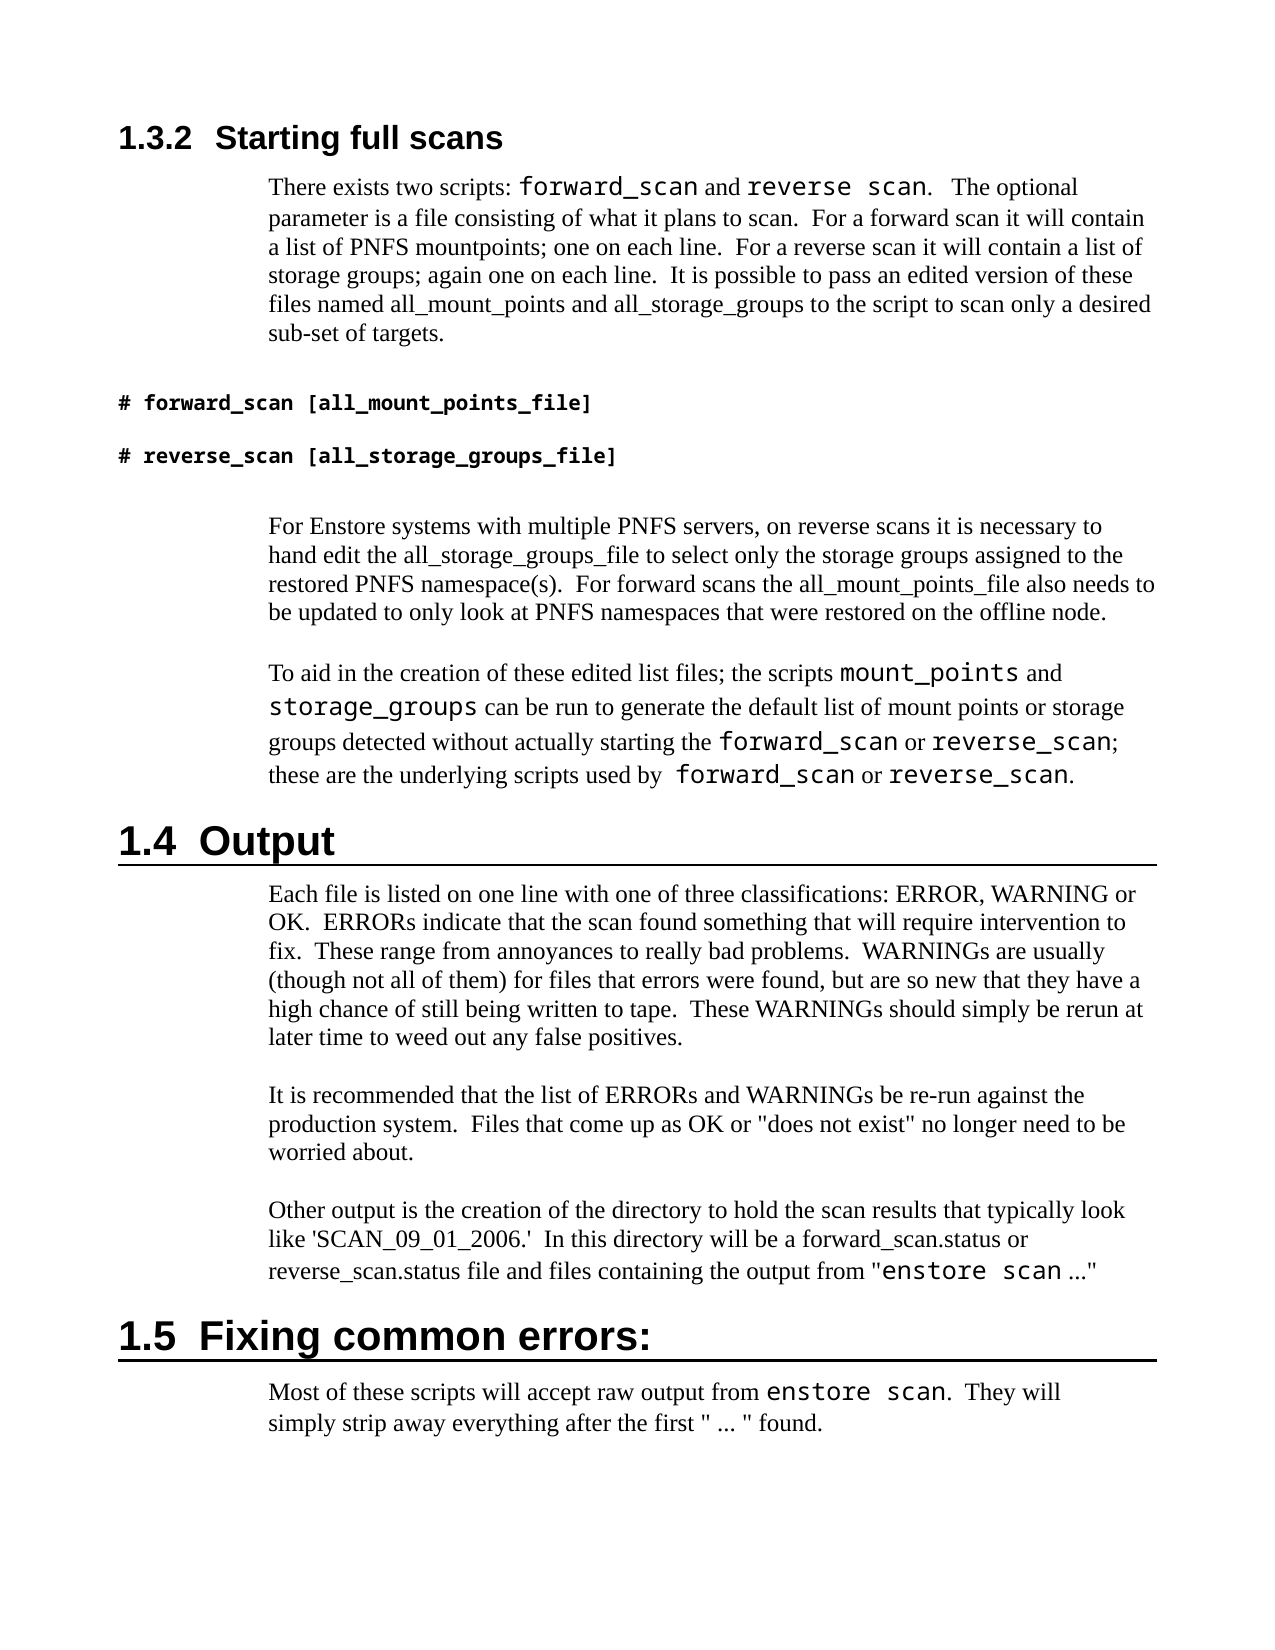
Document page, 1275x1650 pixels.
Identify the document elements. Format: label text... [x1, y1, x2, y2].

subtitle Fixing common errors: [118, 1312, 1157, 1359]
subtitle Output [118, 816, 1157, 864]
text For Enstore systems with multiple PNFS servers, on reverse scans it is necessary to hand edit the all_storage_groups_file to select only the storage groups assigned to the restored PNFS namespace(s). For forward scans the all_mount_points_file also needs to be updated to only look at PNFS namespaces that were restored on the offline node. [268, 511, 1157, 626]
text Other output is the creation of the directory to hold the scan results that typically look like 'SCAN_09_01_2006.' In this directory will be a forward_scan.status or reverse_scan.status file and files containing the output from "enstore scan ..." [268, 1195, 1157, 1287]
text # reverse_scan [all_storage_groups_file] [118, 442, 1157, 470]
text There exists two scripts: forward_scan and reverse scan. The optional parameter is a file consisting of what it plans to scan. For a forward scan it will contain a list of PNFS mountpoints; one on each line. For a reverse scan it will contain a list of storage groups; again one on each line. It is possible to pass an edited version of these files named all_mount_points and all_storage_groups to the script to scan only a desired sub-set of targets. [268, 169, 1157, 347]
text To aid in the creation of these edited list files; the scripts mount_points and storage_groups can be run to generate the default list of mount points or storage groups detected without actually starting the forward_scan or reverse_scan; these are the underlying scripts used by forward_scan or reverse_scan. [268, 655, 1157, 791]
subtitle Starting full scans [118, 118, 1157, 157]
text # forward_scan [all_mount_points_file] [118, 388, 1157, 417]
text Most of these scripts will accept raw output from enstore scan. They will [268, 1374, 1157, 1408]
text Each file is listed on one line with one of three classifications: ERROR, WARNING or OK. ERRORs indicate that the scan found something that will require intervention to fix. These range from annoyances to really bad problems. WARNINGs are usually (though not all of them) for files that errors were found, but are so new that they have a high chance of still being written to tape. These WARNINGs should simply be rerun at later time to weed out any false positives. [268, 879, 1157, 1051]
text simply strip away everything after the first " ... " found. [268, 1408, 1157, 1437]
text It is recommended that the list of ERRORs and WARNINGs be re-run against the production system. Files that come up as OK or "does not exist" no longer need to be worried about. [268, 1080, 1157, 1166]
